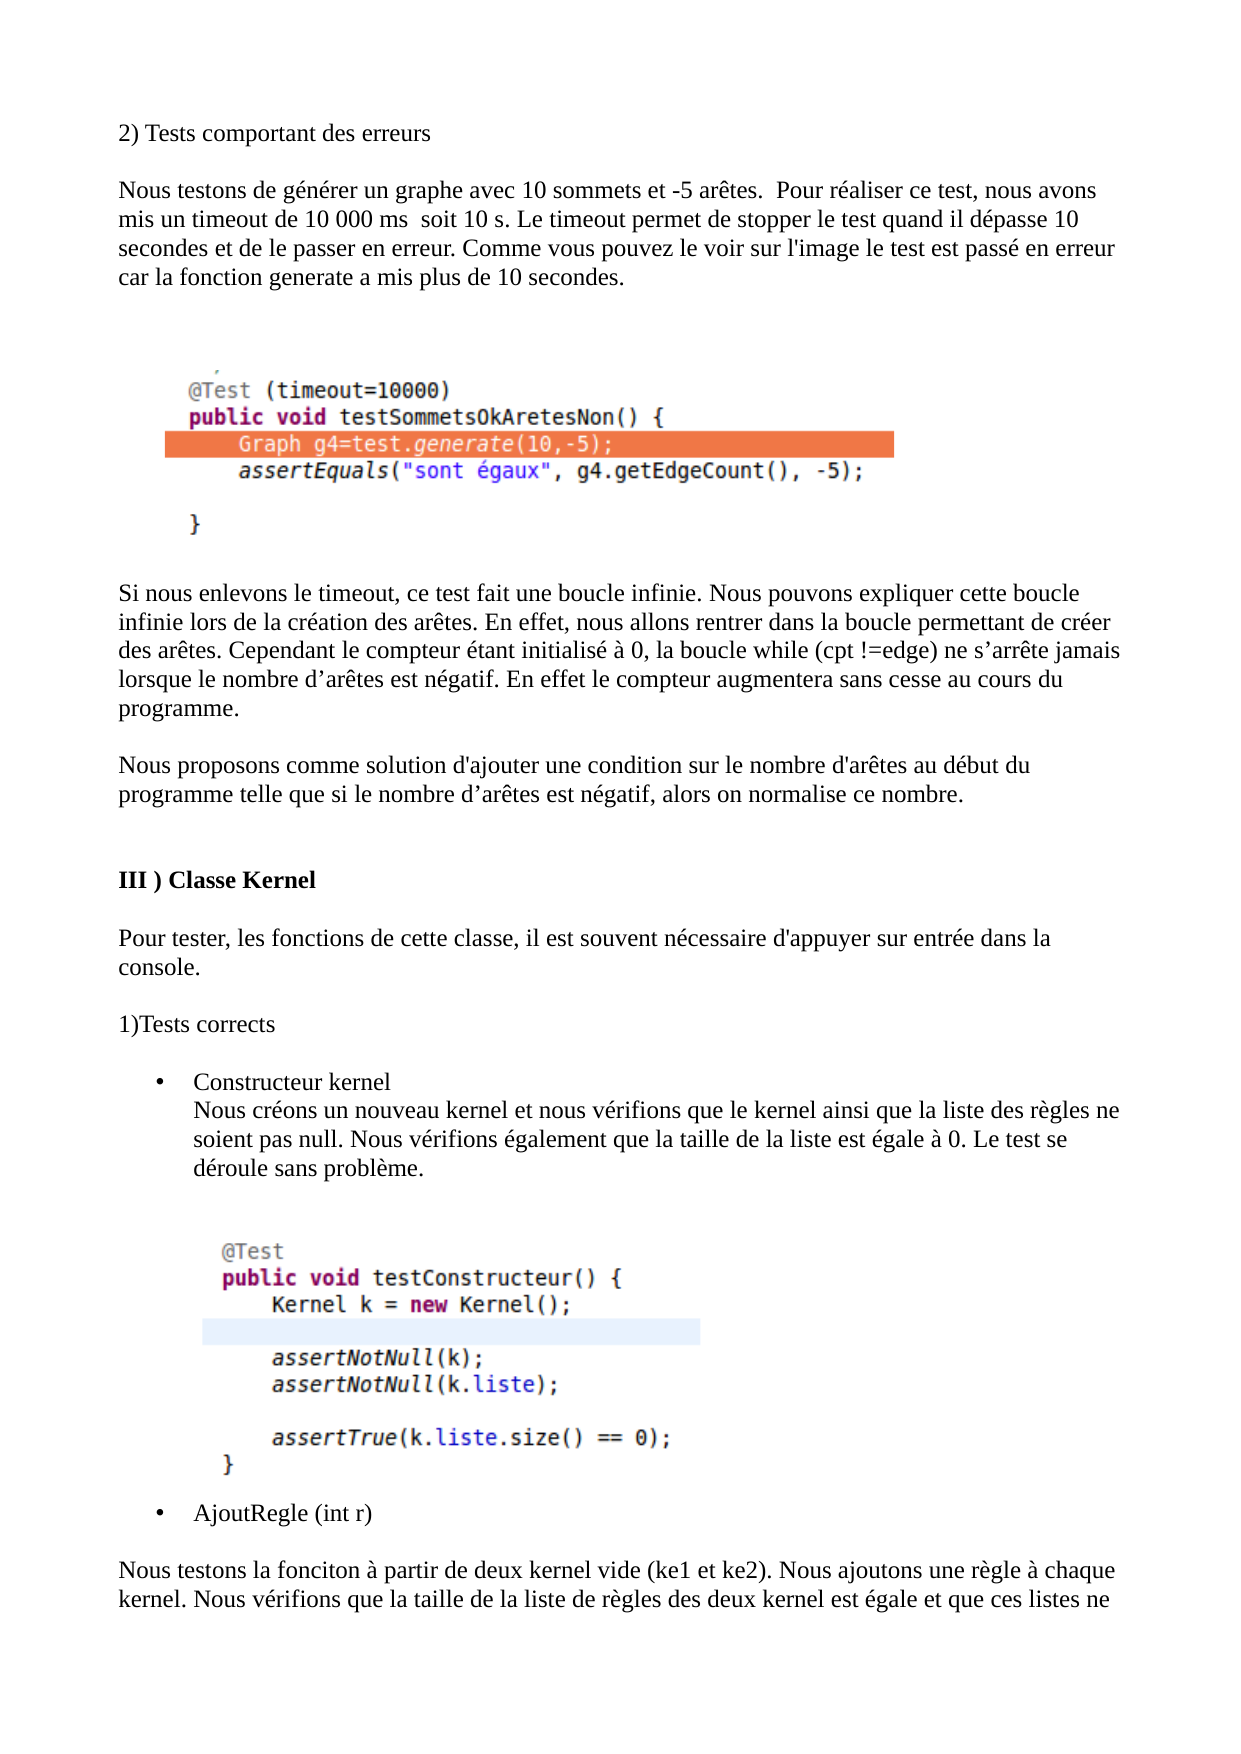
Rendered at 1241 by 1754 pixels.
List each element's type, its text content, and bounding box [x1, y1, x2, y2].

picture [164, 370, 895, 557]
list AjoutRegle (int r) [156, 1498, 1122, 1527]
text Si nous enlevons le timeout, ce test fait une boucle infinie. Nous pouvons expliquer cette boucle infinie lors de la création des arêtes. En effet, nous allons rentrer dans la boucle permettant de créer des arêtes. Cependant le compteur étant initialisé à 0, la boucle while (cpt !=edge) ne s’arrête jamais lorsque le nombre d’arêtes est négatif. En effet le compteur augmentera sans cesse au cours du programme. [118, 578, 1122, 722]
text 2) Tests comportant des erreurs [118, 118, 1122, 147]
picture [202, 1242, 701, 1494]
text Nous testons la fonciton à partir de deux kernel vide (ke1 et ke2). Nous ajoutons une règle à chaque kernel. Nous vérifions que la taille de la liste de règles des deux kernel est égale et que ces listes ne [118, 1556, 1122, 1613]
text Nous testons de générer un graphe avec 10 sommets et -5 arêtes. Pour réaliser ce test, nous avons mis un timeout de 10 000 ms soit 10 s. Le timeout permet de stopper le test quand il dépasse 10 secondes et de le passer en erreur. Comme vous pouvez le voir sur l'image le test est passé en erreur car la fonction generate a mis plus de 10 secondes. [118, 176, 1122, 291]
text III ) Classe Kernel [118, 866, 1122, 894]
text 1)Tests corrects [118, 1009, 1122, 1038]
text Nous proposons comme solution d'ajouter une condition sur le nombre d'arêtes au début du programme telle que si le nombre d’arêtes est négatif, alors on normalise ce nombre. [118, 751, 1122, 808]
list Nous créons un nouveau kernel et nous vérifions que le kernel ainsi que la liste des règles ne soient pas null. Nous vérifions également que la taille de la liste est égale à 0. Le test se déroule sans problème. [156, 1096, 1122, 1182]
text Pour tester, les fonctions de cette classe, il est souvent nécessaire d'appuyer sur entrée dans la console. [118, 923, 1122, 981]
list Constructeur kernel [156, 1067, 1122, 1096]
